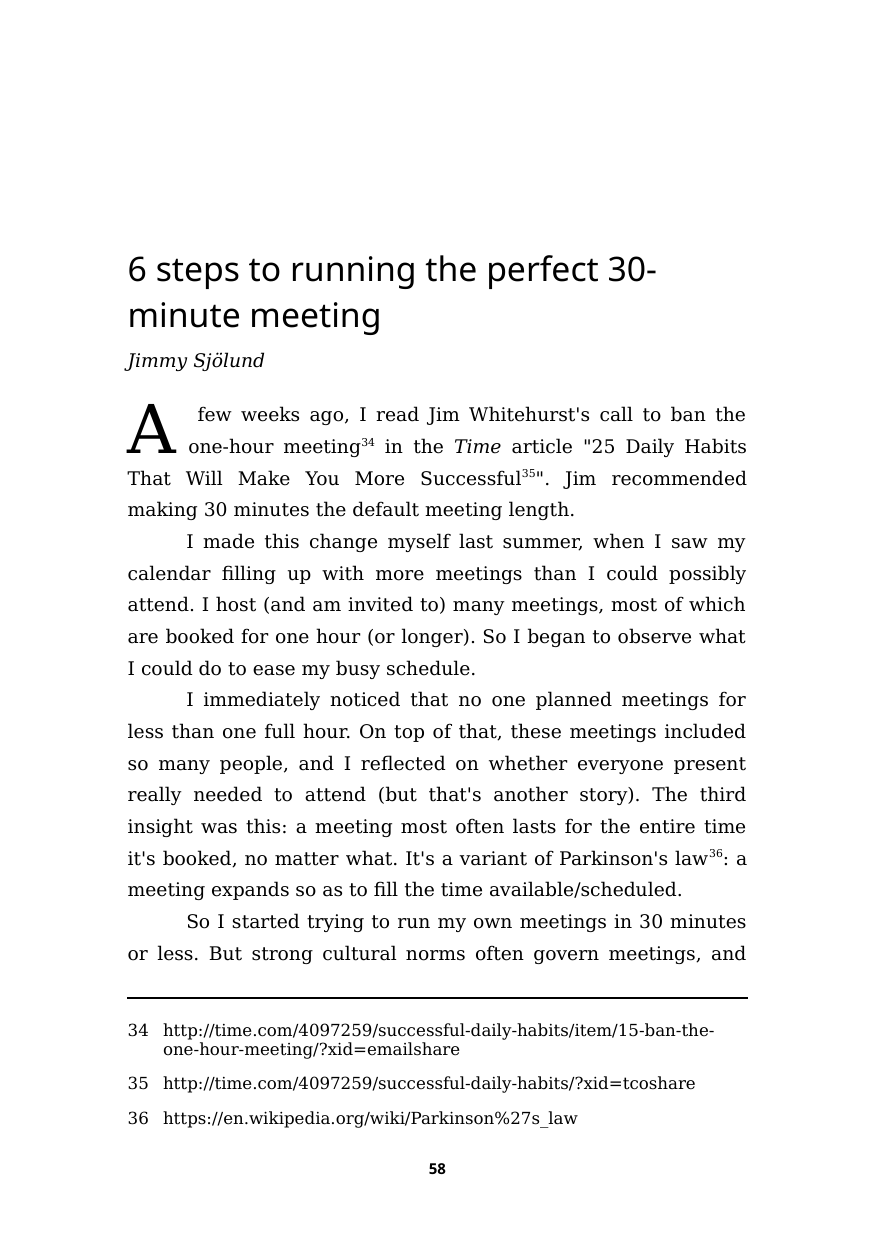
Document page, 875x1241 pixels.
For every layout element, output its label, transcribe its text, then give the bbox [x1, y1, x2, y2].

text I immediately noticed that no one planned meetings for less than one full hour. On top of that, these meetings included so many people, and I reflected on whether everyone present really needed to attend (but that's another story). The third insight was this: a meeting most often lasts for the entire time it's booked, no matter what. It's a variant of Parkinson's law: a meeting expands so as to fill the time available/scheduled. [127, 689, 747, 901]
text Jimmy Sjölund [127, 350, 747, 372]
text https://en.wikipedia.org/wiki/Parkinson%27s_law [127, 1109, 747, 1128]
text I made this change myself last summer, when I saw my calendar filling up with more meetings than I could possibly attend. I host (and am invited to) many meetings, most of which are booked for one hour (or longer). So I began to observe what I could do to ease my busy schedule. [127, 531, 747, 679]
text http://time.com/4097259/successful-daily-habits/?xid=tcoshare [127, 1074, 747, 1094]
text http://time.com/4097259/successful-daily-habits/item/15-ban-the-one-hour-meeting/?xid=emailshare [127, 1021, 747, 1059]
text So I started trying to run my own meetings in 30 minutes or less. But strong cultural norms often govern meetings, and [127, 911, 747, 964]
subtitle 6 steps to running the perfect 30-minute meeting [127, 246, 747, 338]
text A few weeks ago, I read Jim Whitehurst's call to ban the one-hour meeting in the Time article "25 Daily Habits That Will Make You More Successful". Jim recommended making 30 minutes the default meeting length. [127, 404, 747, 521]
